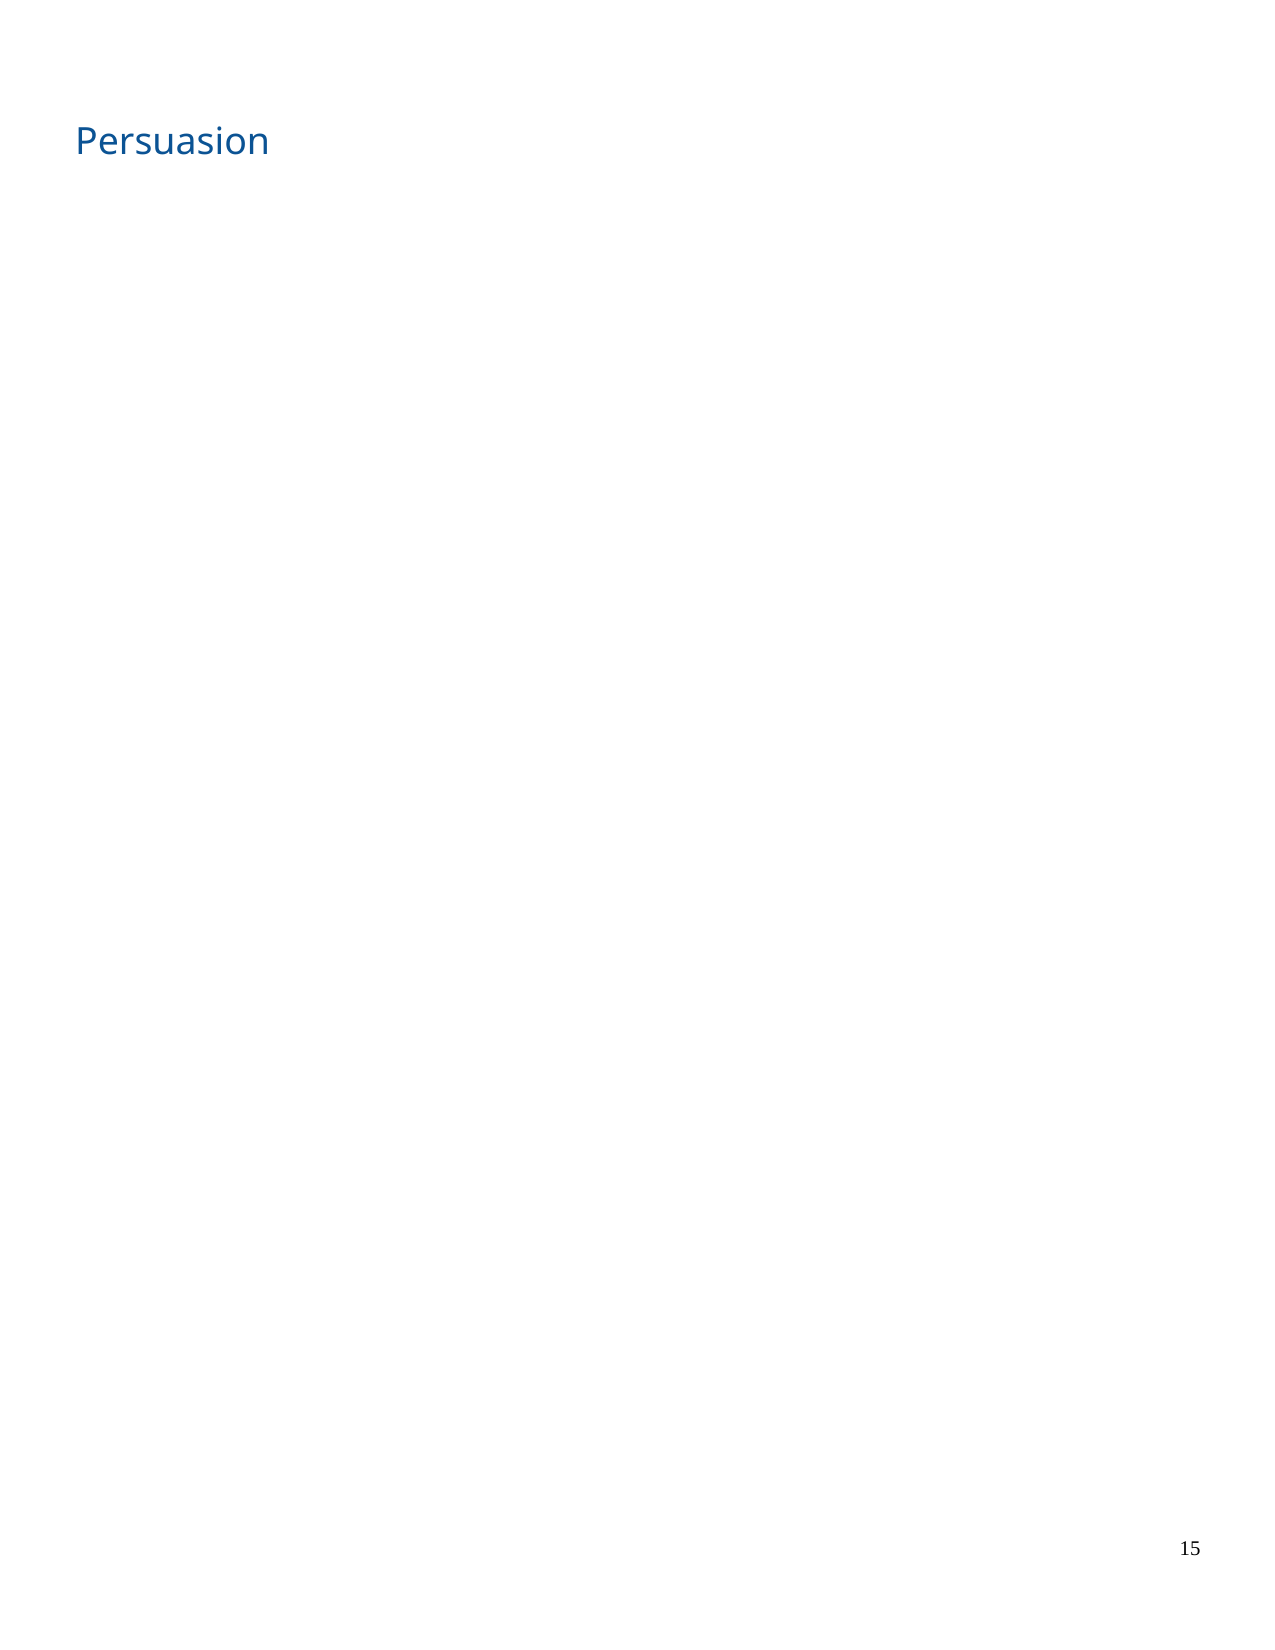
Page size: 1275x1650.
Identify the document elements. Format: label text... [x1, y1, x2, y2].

subtitle Persuasion [75, 114, 622, 165]
